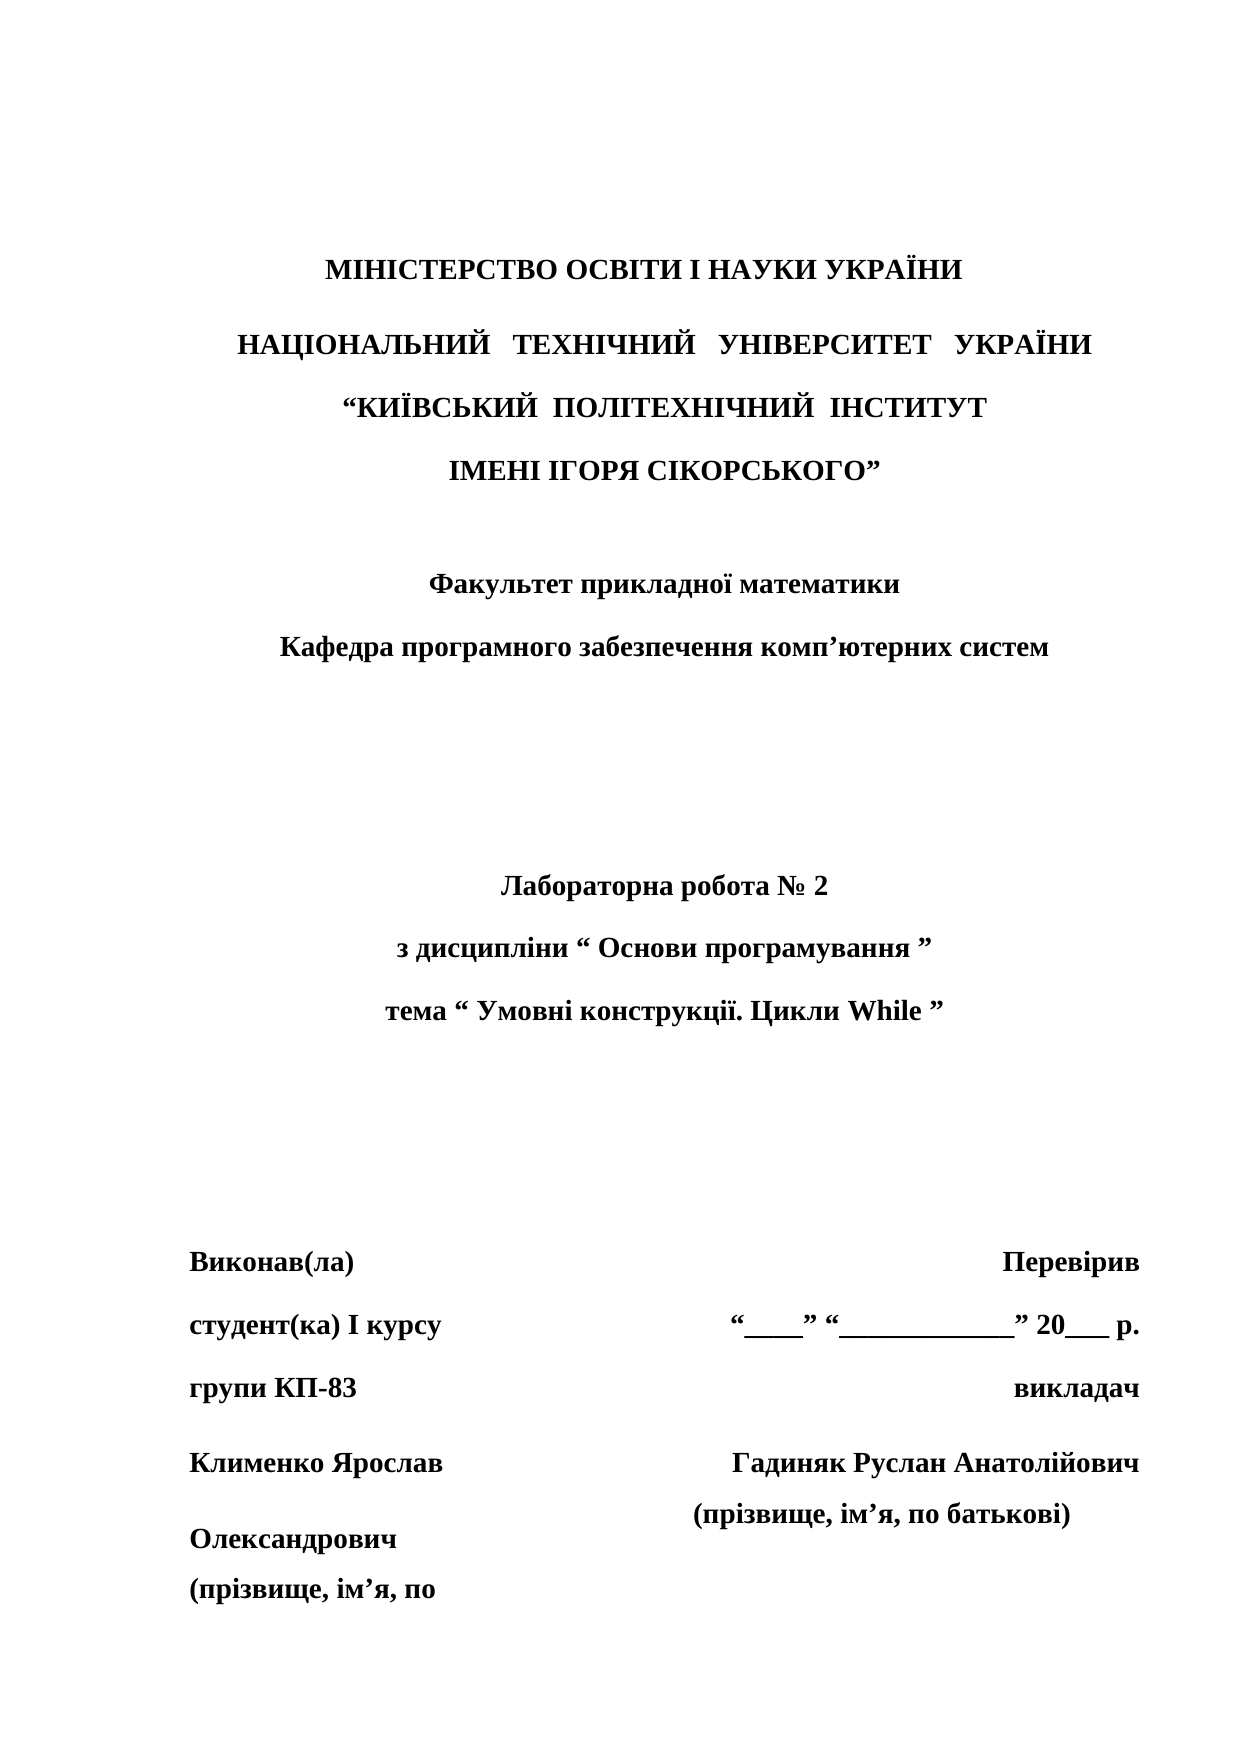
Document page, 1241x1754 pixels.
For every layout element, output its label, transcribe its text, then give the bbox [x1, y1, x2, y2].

text “КИЇВСЬКИЙ ПОЛІТЕХНІЧНИЙ ІНСТИТУТ [177, 390, 1152, 424]
table_header Виконав(ла) студент(ка) I курсу групи КП-83 Клименко Ярослав Олександрович (прізвище, ім’я, по [177, 1232, 547, 1617]
text МIНIСТЕРСТВО ОСВIТИ І НАУКИ УКРАЇНИ [325, 252, 1152, 286]
text НАЦІОНАЛЬНИЙ ТЕХНІЧНИЙ УНІВЕРСИТЕТ УКРАЇНИ [177, 327, 1152, 361]
text Кафедра програмного забезпечення комп’ютерних систем [177, 629, 1152, 662]
text Факультет прикладної математики [177, 566, 1152, 600]
table_header Перевірив “____” “____________” 20___ р. викладач Гадиняк Руслан Анатолійович (прізвище, ім’я, по батькові) [571, 1232, 1152, 1617]
text ІМЕНІ ІГОРЯ СІКОРСЬКОГО” [177, 453, 1152, 487]
table_header [547, 1232, 571, 1617]
text тема “ Умовні конструкції. Цикли While ” [177, 993, 1152, 1027]
text з дисципліни “ Основи програмування ” [177, 931, 1152, 964]
text Лабораторна робота № 2 [177, 868, 1152, 901]
